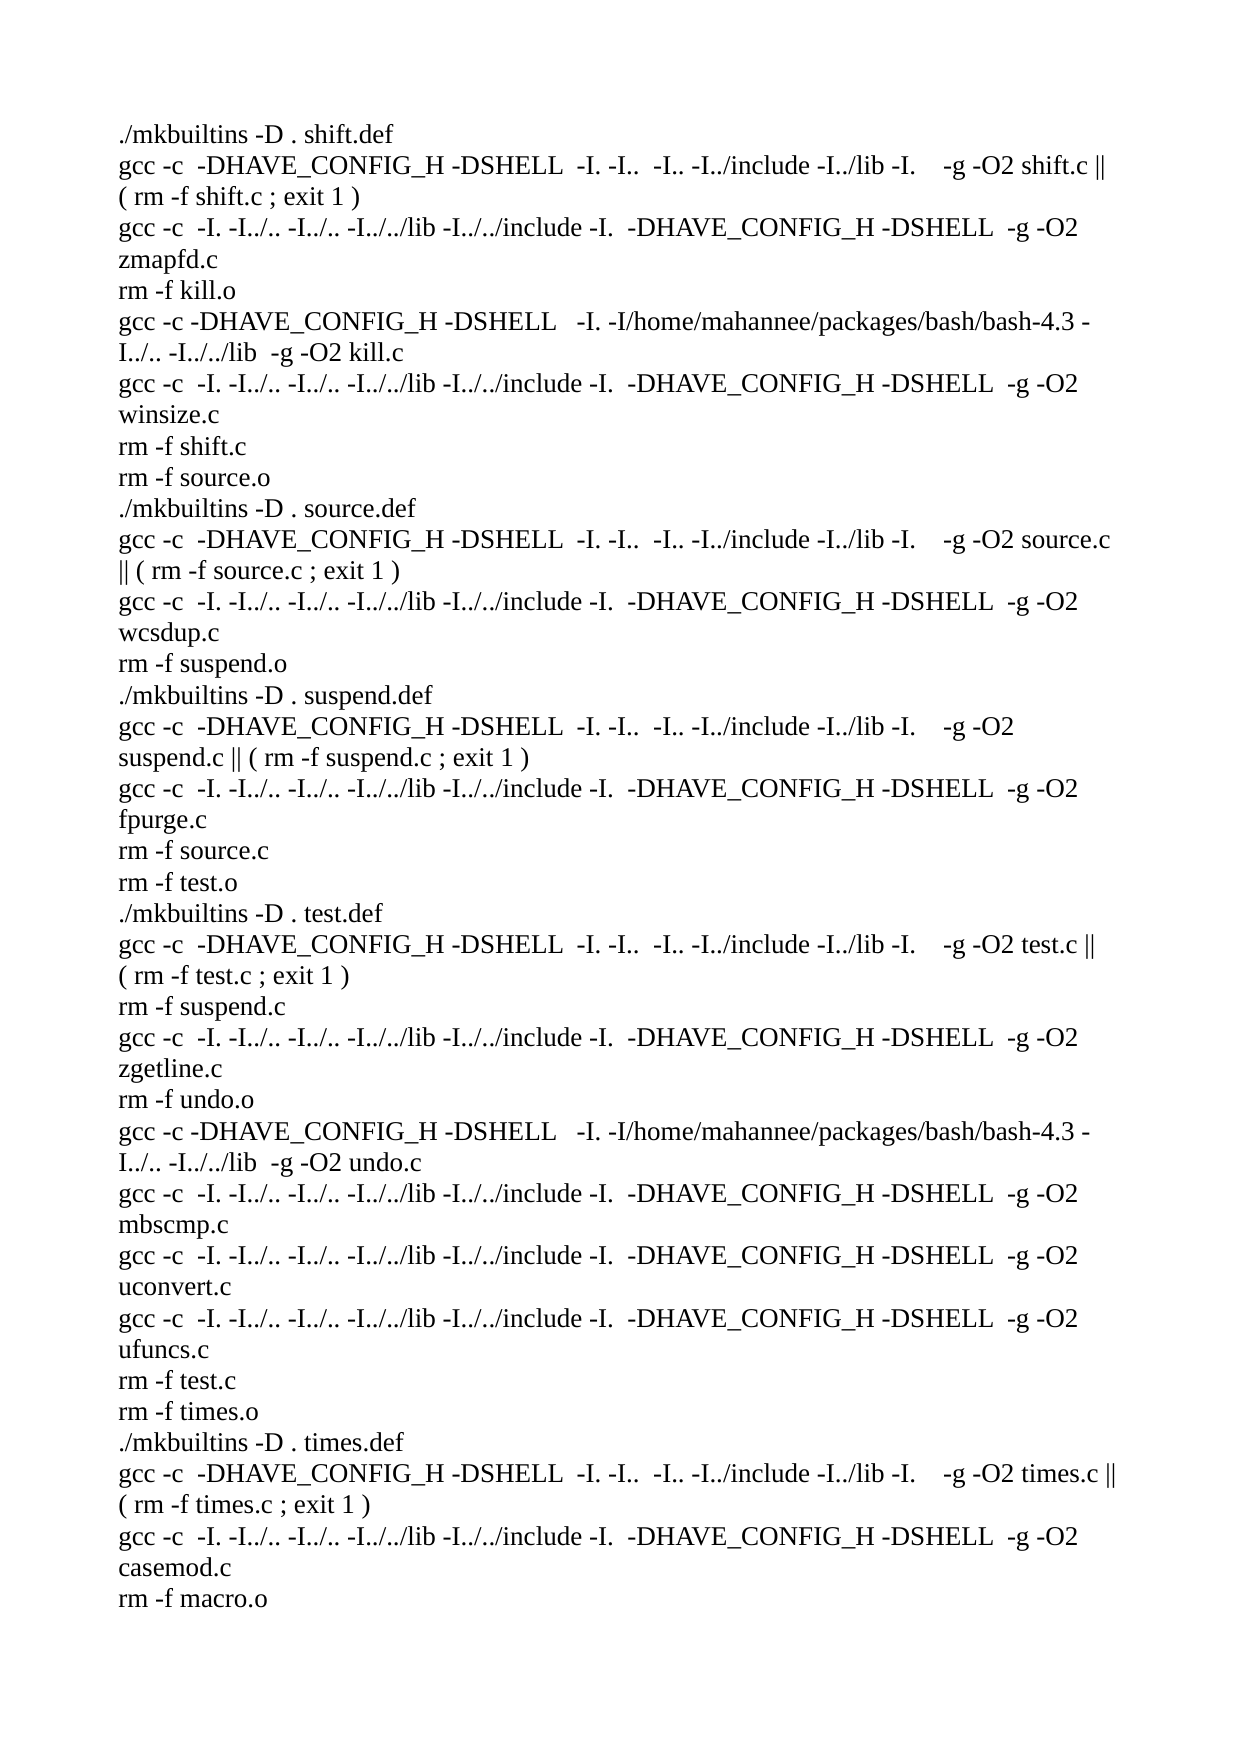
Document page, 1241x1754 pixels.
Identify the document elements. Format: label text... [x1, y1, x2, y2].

text rm -f shift.c [118, 429, 1122, 461]
text rm -f source.c [118, 834, 1122, 866]
text ./mkbuiltins -D . suspend.def [118, 679, 1122, 710]
text gcc -c -I. -I../.. -I../.. -I../../lib -I../../include -I. -DHAVE_CONFIG_H -DSHELL -g -O2 mbscmp.c [118, 1177, 1122, 1239]
text gcc -c -I. -I../.. -I../.. -I../../lib -I../../include -I. -DHAVE_CONFIG_H -DSHELL -g -O2 fpurge.c [118, 772, 1122, 834]
text gcc -c -DHAVE_CONFIG_H -DSHELL -I. -I.. -I.. -I../include -I../lib -I. -g -O2 source.c || ( rm -f source.c ; exit 1 ) [118, 523, 1122, 585]
text gcc -c -I. -I../.. -I../.. -I../../lib -I../../include -I. -DHAVE_CONFIG_H -DSHELL -g -O2 ufuncs.c [118, 1302, 1122, 1364]
text gcc -c -I. -I../.. -I../.. -I../../lib -I../../include -I. -DHAVE_CONFIG_H -DSHELL -g -O2 wcsdup.c [118, 585, 1122, 648]
text gcc -c -DHAVE_CONFIG_H -DSHELL -I. -I.. -I.. -I../include -I../lib -I. -g -O2 shift.c || ( rm -f shift.c ; exit 1 ) [118, 149, 1122, 212]
text ./mkbuiltins -D . times.def [118, 1426, 1122, 1457]
text rm -f kill.o [118, 274, 1122, 305]
text ./mkbuiltins -D . test.def [118, 897, 1122, 928]
text gcc -c -DHAVE_CONFIG_H -DSHELL -I. -I/home/mahannee/packages/bash/bash-4.3 -I../.. -I../../lib -g -O2 kill.c [118, 305, 1122, 367]
text rm -f test.o [118, 866, 1122, 897]
text ./mkbuiltins -D . shift.def [118, 118, 1122, 149]
text gcc -c -I. -I../.. -I../.. -I../../lib -I../../include -I. -DHAVE_CONFIG_H -DSHELL -g -O2 zgetline.c [118, 1021, 1122, 1084]
text gcc -c -I. -I../.. -I../.. -I../../lib -I../../include -I. -DHAVE_CONFIG_H -DSHELL -g -O2 casemod.c [118, 1520, 1122, 1582]
text rm -f suspend.o [118, 648, 1122, 679]
text gcc -c -I. -I../.. -I../.. -I../../lib -I../../include -I. -DHAVE_CONFIG_H -DSHELL -g -O2 uconvert.c [118, 1239, 1122, 1302]
text gcc -c -DHAVE_CONFIG_H -DSHELL -I. -I/home/mahannee/packages/bash/bash-4.3 -I../.. -I../../lib -g -O2 undo.c [118, 1115, 1122, 1177]
text rm -f test.c [118, 1364, 1122, 1395]
text rm -f source.o [118, 461, 1122, 492]
text gcc -c -I. -I../.. -I../.. -I../../lib -I../../include -I. -DHAVE_CONFIG_H -DSHELL -g -O2 winsize.c [118, 367, 1122, 429]
text rm -f times.o [118, 1395, 1122, 1426]
text gcc -c -DHAVE_CONFIG_H -DSHELL -I. -I.. -I.. -I../include -I../lib -I. -g -O2 test.c || ( rm -f test.c ; exit 1 ) [118, 928, 1122, 990]
text gcc -c -DHAVE_CONFIG_H -DSHELL -I. -I.. -I.. -I../include -I../lib -I. -g -O2 suspend.c || ( rm -f suspend.c ; exit 1 ) [118, 710, 1122, 772]
text rm -f undo.o [118, 1084, 1122, 1115]
text ./mkbuiltins -D . source.def [118, 492, 1122, 523]
text rm -f macro.o [118, 1582, 1122, 1613]
text gcc -c -I. -I../.. -I../.. -I../../lib -I../../include -I. -DHAVE_CONFIG_H -DSHELL -g -O2 zmapfd.c [118, 212, 1122, 274]
text gcc -c -DHAVE_CONFIG_H -DSHELL -I. -I.. -I.. -I../include -I../lib -I. -g -O2 times.c || ( rm -f times.c ; exit 1 ) [118, 1457, 1122, 1520]
text rm -f suspend.c [118, 990, 1122, 1021]
